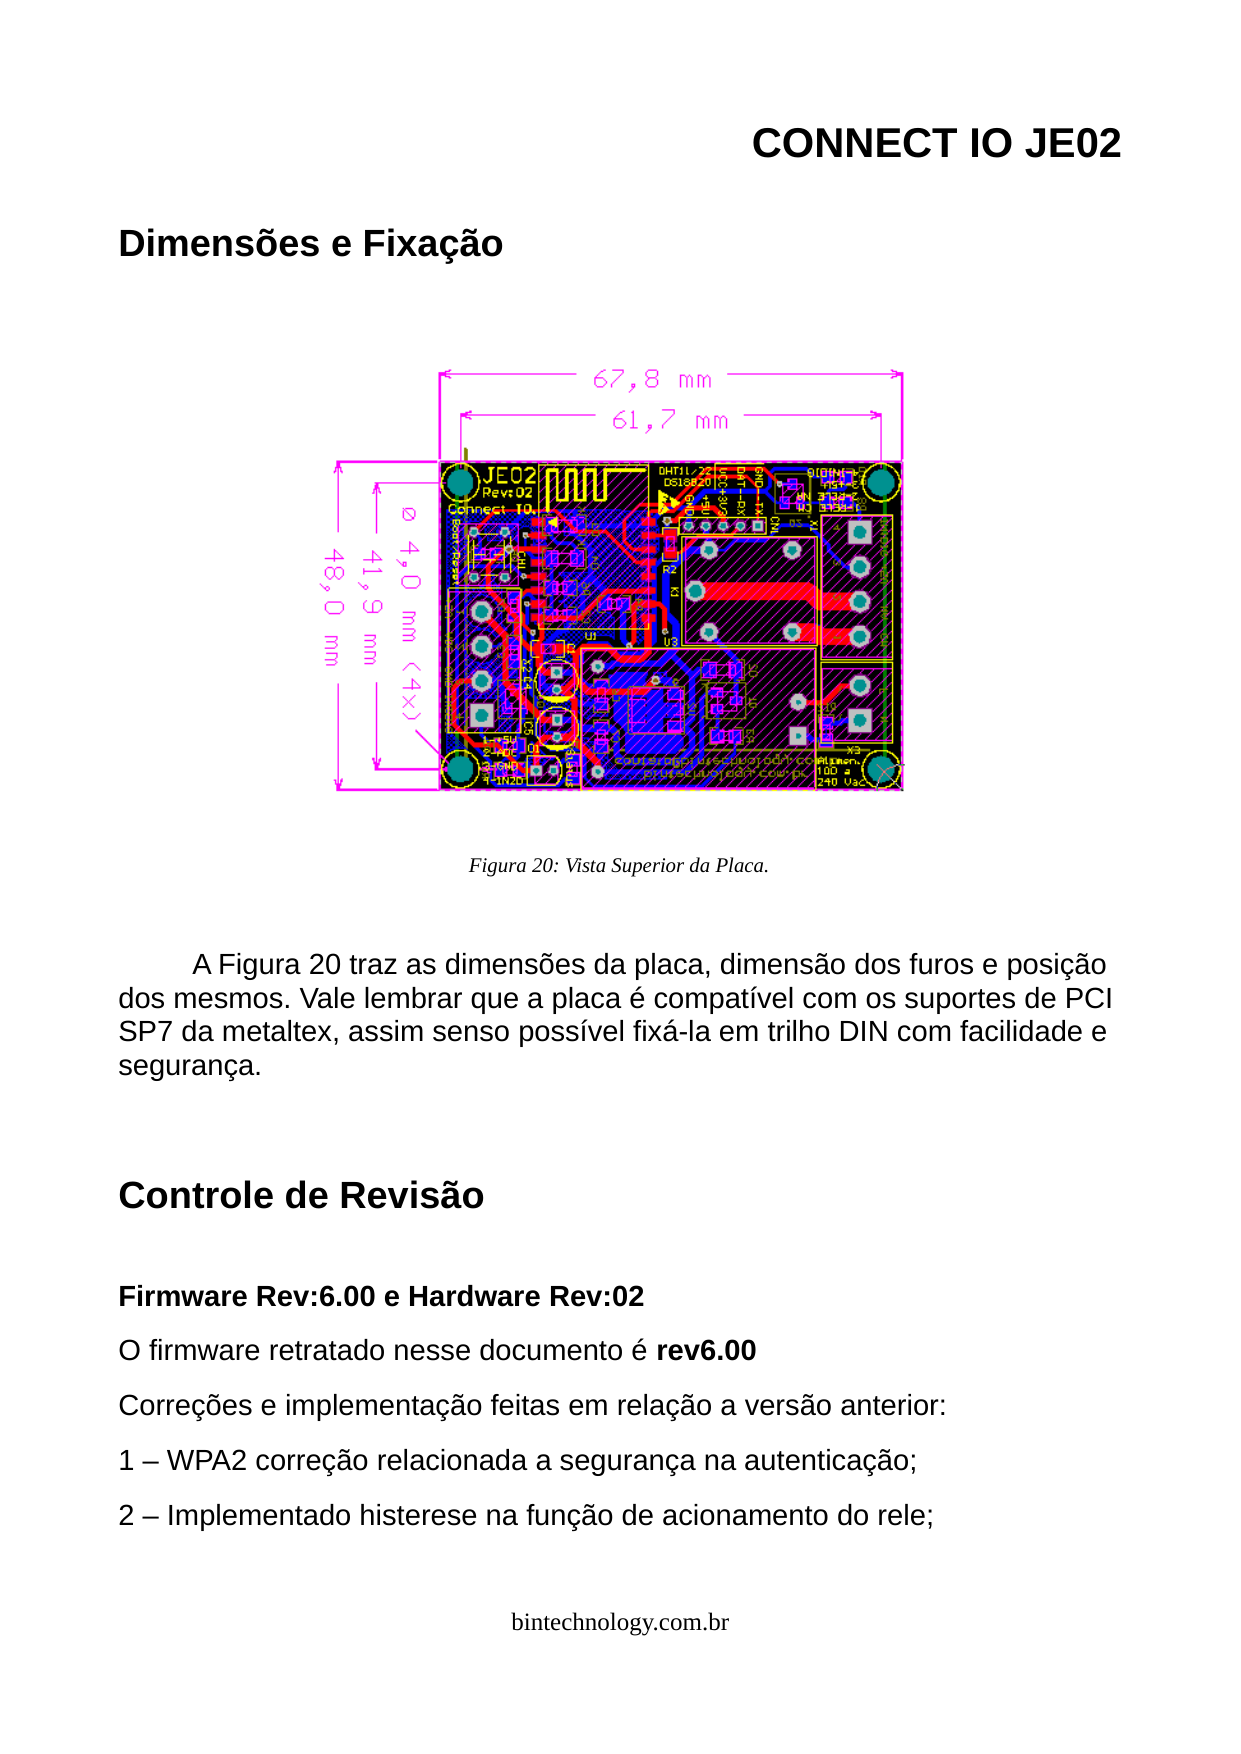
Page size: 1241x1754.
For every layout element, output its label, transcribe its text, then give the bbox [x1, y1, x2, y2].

picture [316, 354, 924, 854]
subtitle Controle de Revisão [118, 1173, 1122, 1217]
text O firmware retratado nesse documento é rev6.00 [118, 1333, 1122, 1367]
text Firmware Rev:6.00 e Hardware Rev:02 [118, 1278, 1122, 1312]
text Correções e implementação feitas em relação a versão anterior: [118, 1388, 1122, 1422]
subtitle Dimensões e Fixação [118, 221, 1122, 264]
text 1 – WPA2 correção relacionada a segurança na autenticação; [118, 1443, 1122, 1476]
text 2 – Implementado histerese na função de acionamento do rele; [118, 1498, 1122, 1531]
text A Figura 20 traz as dimensões da placa, dimensão dos furos e posição dos mesmos. Vale lembrar que a placa é compatível com os suportes de PCI SP7 da metaltex, assim senso possível fixá-la em trilho DIN com facilidade e segurança. [118, 947, 1122, 1081]
text Figura 20: Vista Superior da Placa. [302, 367, 937, 877]
